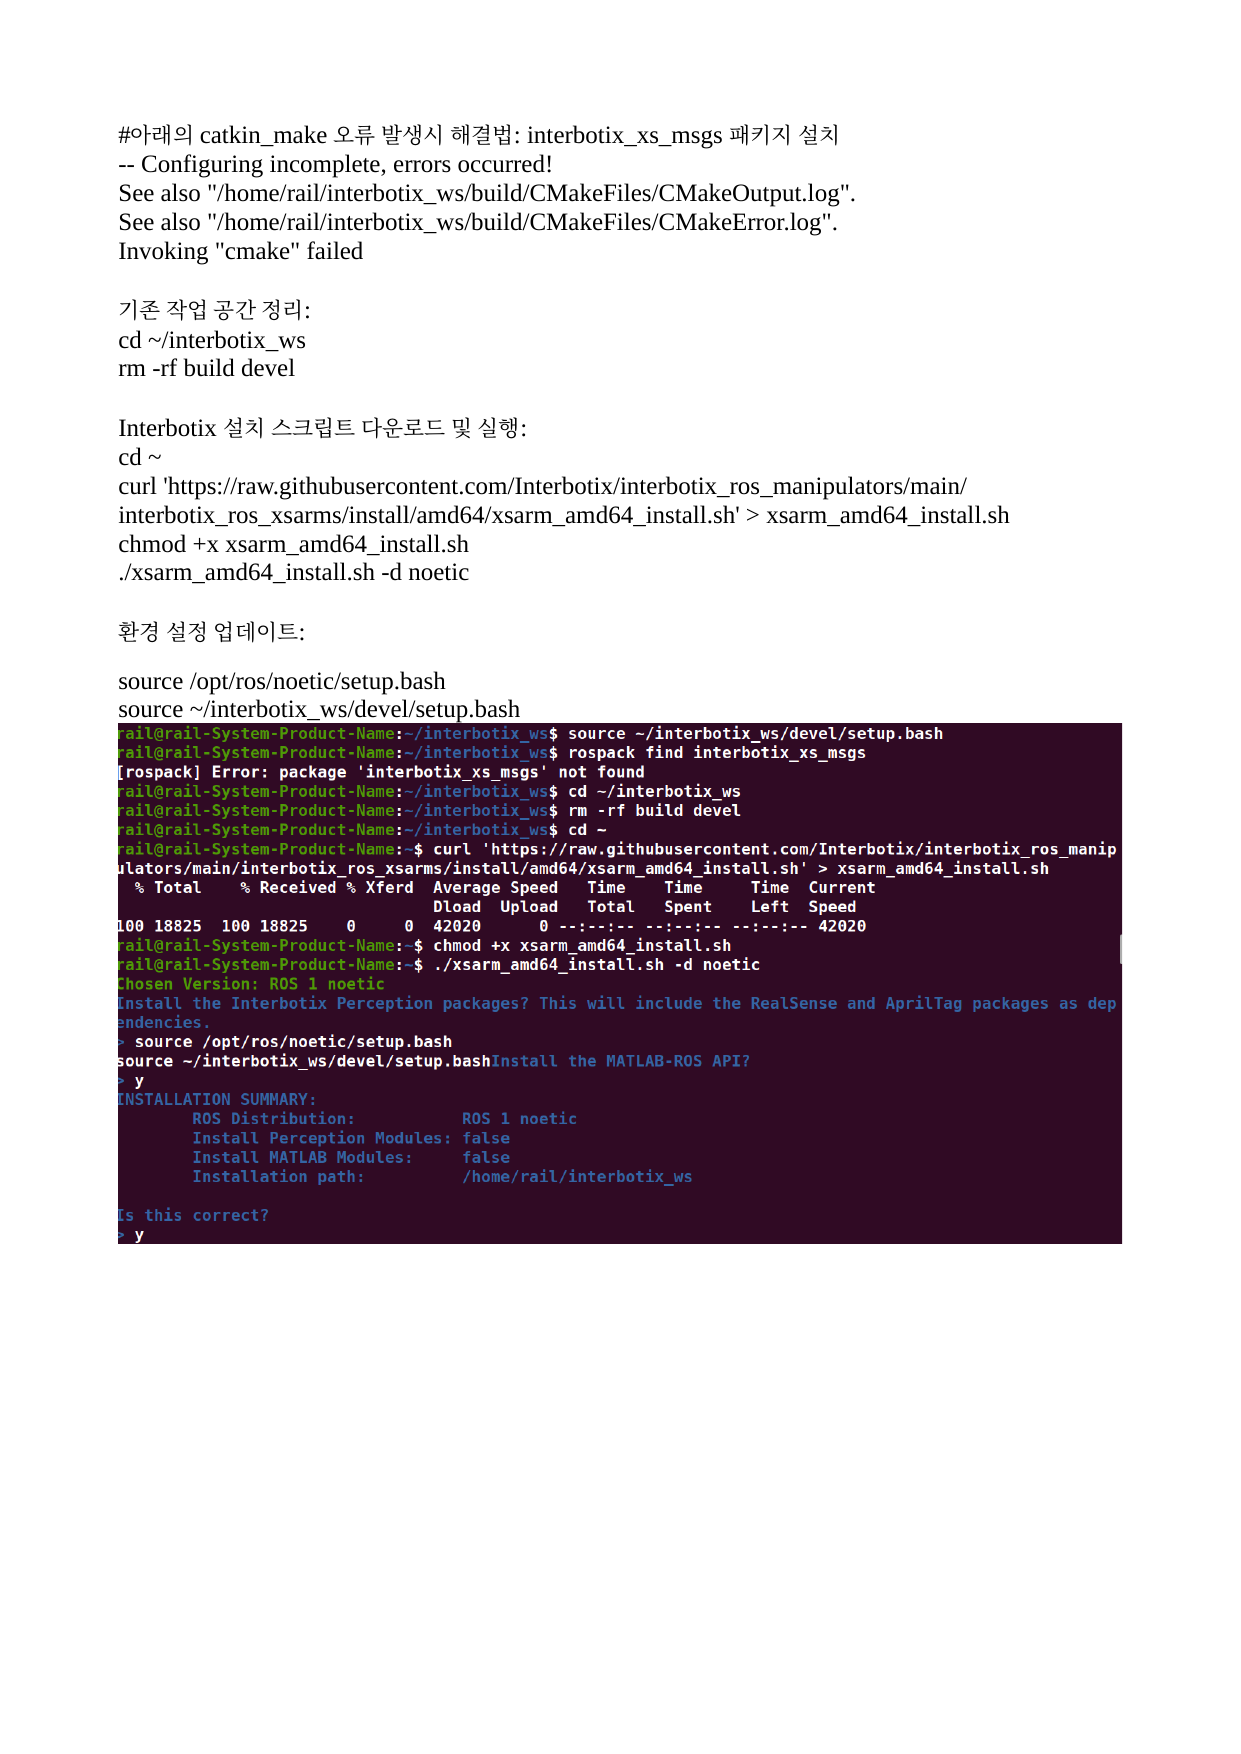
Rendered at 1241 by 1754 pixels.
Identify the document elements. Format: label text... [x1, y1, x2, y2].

picture [118, 723, 1123, 1244]
text 환경 설정 업데이트: [118, 615, 1122, 646]
text curl 'https://raw.githubusercontent.com/Interbotix/interbotix_ros_manipulators/main/interbotix_ros_xsarms/install/amd64/xsarm_amd64_install.sh' > xsarm_amd64_install.sh [118, 471, 1122, 529]
text See also "/home/rail/interbotix_ws/build/CMakeFiles/CMakeError.log". [118, 207, 1122, 236]
text #아래의 catkin_make 오류 발생시 해결법: interbotix_xs_msgs 패키지 설치 [118, 118, 1122, 149]
text -- Configuring incomplete, errors occurred! [118, 149, 1122, 178]
text ./xsarm_amd64_install.sh -d noetic [118, 557, 1122, 586]
text Interbotix 설치 스크립트 다운로드 및 실행: [118, 411, 1122, 442]
text source /opt/ros/noetic/setup.bash [118, 666, 1122, 694]
text cd ~/interbotix_ws [118, 325, 1122, 353]
text rm -rf build devel [118, 353, 1122, 382]
text See also "/home/rail/interbotix_ws/build/CMakeFiles/CMakeOutput.log". [118, 178, 1122, 207]
text chmod +x xsarm_amd64_install.sh [118, 529, 1122, 557]
text source ~/interbotix_ws/devel/setup.bash [118, 694, 1122, 723]
text cd ~ [118, 442, 1122, 471]
text Invoking "cmake" failed [118, 236, 1122, 264]
text 기존 작업 공간 정리: [118, 293, 1122, 325]
